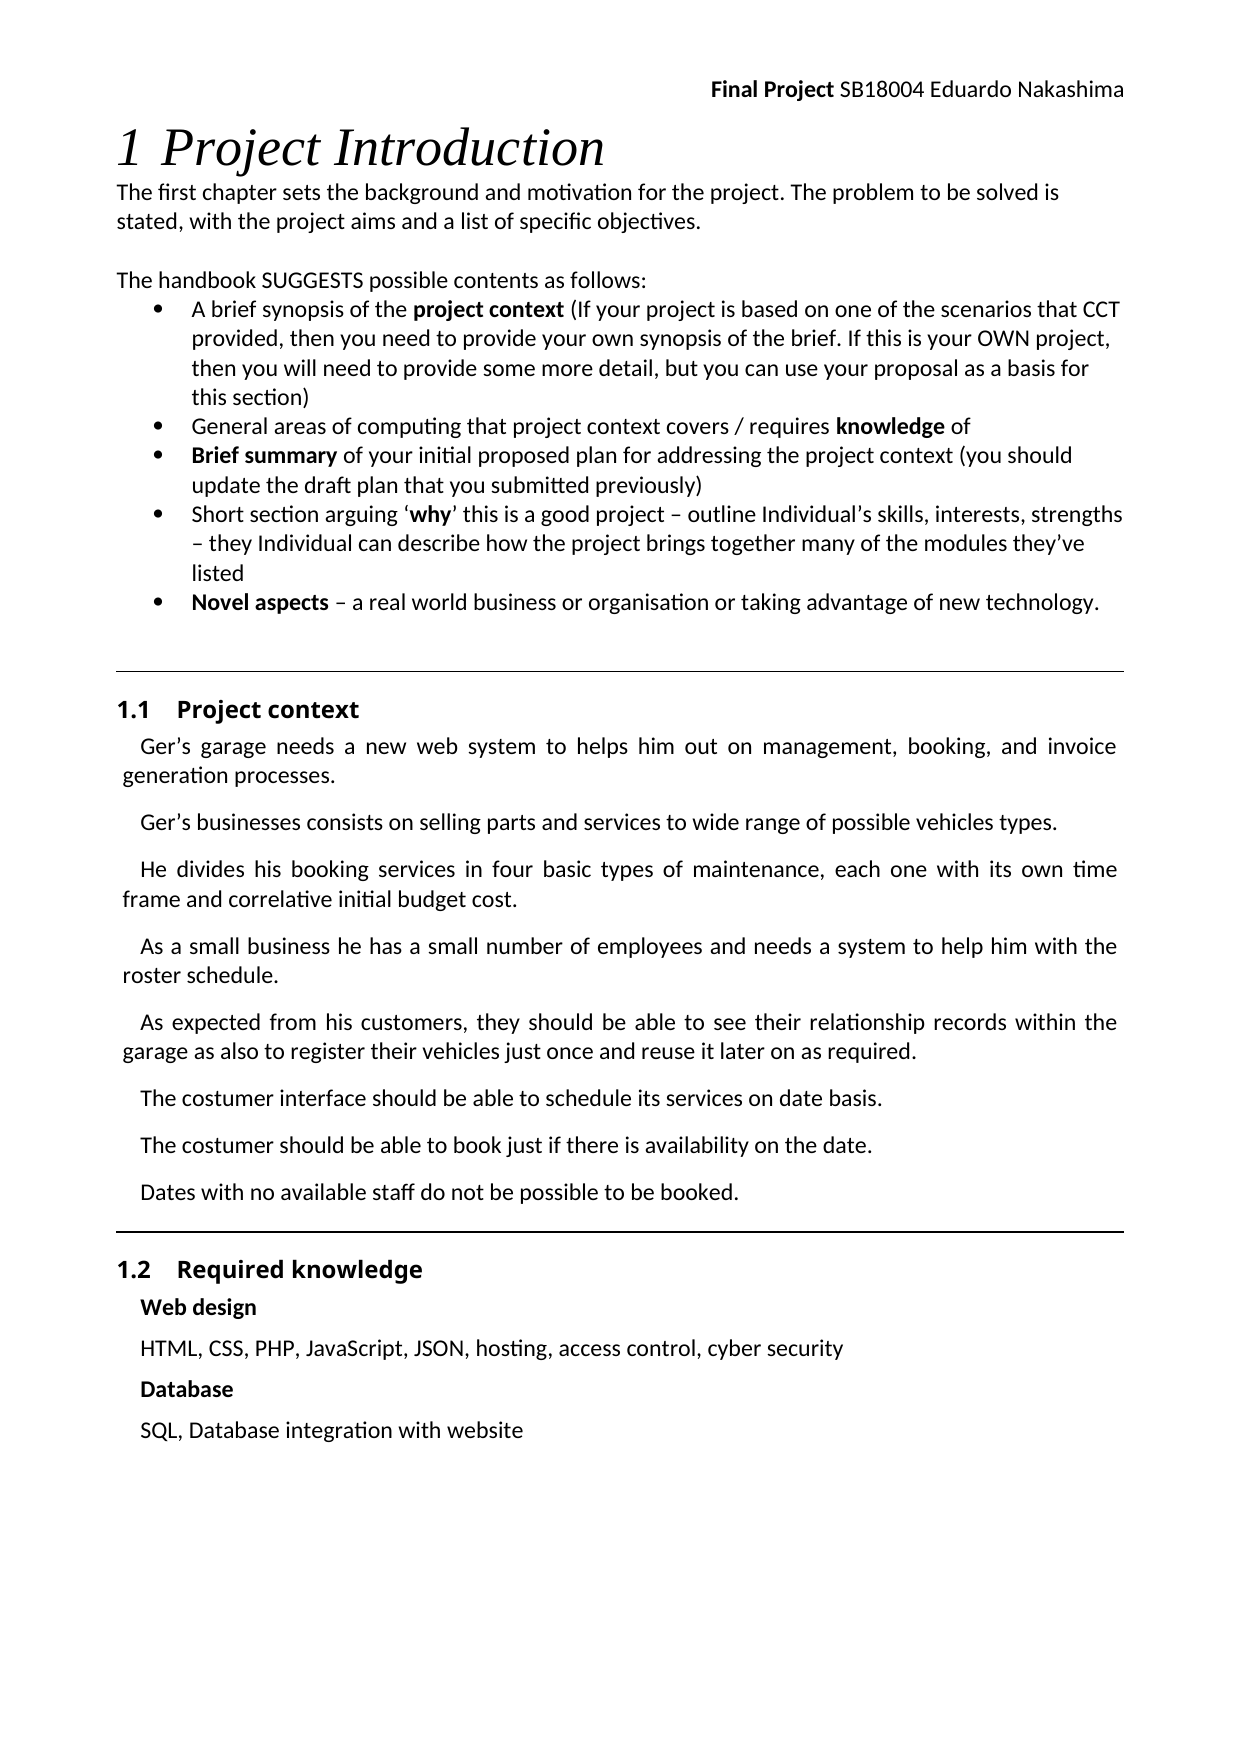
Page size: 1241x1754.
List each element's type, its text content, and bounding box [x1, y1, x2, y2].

text As expected from his customers, they should be able to see their relationship records within the garage as also to register their vehicles just once and reuse it later on as required. [122, 1007, 1118, 1066]
text Ger’s garage needs a new web system to helps him out on management, booking, and invoice generation processes. [122, 731, 1118, 790]
subtitle Required knowledge [116, 1233, 1124, 1286]
text As a small business he has a small number of employees and needs a system to help him with the roster schedule. [122, 931, 1118, 989]
text He divides his booking services in four basic types of maintenance, each one with its own time frame and correlative initial budget cost. [122, 854, 1118, 913]
list A brief synopsis of the project context (If your project is based on one of the scenarios that CCT provided, then you need to provide your own synopsis of the brief. If this is your OWN project, then you will need to provide some more detail, but you can use your proposal as a basis for this section) [154, 294, 1124, 411]
list Short section arguing ‘why’ this is a good project – outline Individual’s skills, interests, strengths – they Individual can describe how the project brings together many of the modules they’ve listed [154, 499, 1124, 587]
text Ger’s businesses consists on selling parts and services to wide range of possible vehicles types. [122, 807, 1118, 837]
text The handbook SUGGESTS possible contents as follows: [116, 265, 1124, 294]
list Novel aspects – a real world business or organisation or taking advantage of new technology. [154, 587, 1124, 616]
text Database [122, 1374, 1118, 1403]
text HTML, CSS, PHP, JavaScript, JSON, hosting, access control, cyber security [122, 1333, 1118, 1362]
text Web design [122, 1292, 1118, 1321]
text Dates with no available staff do not be possible to be booked. [122, 1177, 1118, 1206]
text The costumer should be able to book just if there is availability on the date. [122, 1130, 1118, 1159]
text The costumer interface should be able to schedule its services on date basis. [122, 1083, 1118, 1112]
subtitle Project Introduction [116, 115, 1124, 177]
subtitle Project context [116, 672, 1124, 725]
list General areas of computing that project context covers / requires knowledge of [154, 411, 1124, 441]
text SQL, Database integration with website [122, 1415, 1118, 1444]
text The first chapter sets the background and motivation for the project. The problem to be solved is stated, with the project aims and a list of specific objectives. [116, 177, 1124, 236]
list Brief summary of your initial proposed plan for addressing the project context (you should update the draft plan that you submitted previously) [154, 441, 1124, 499]
